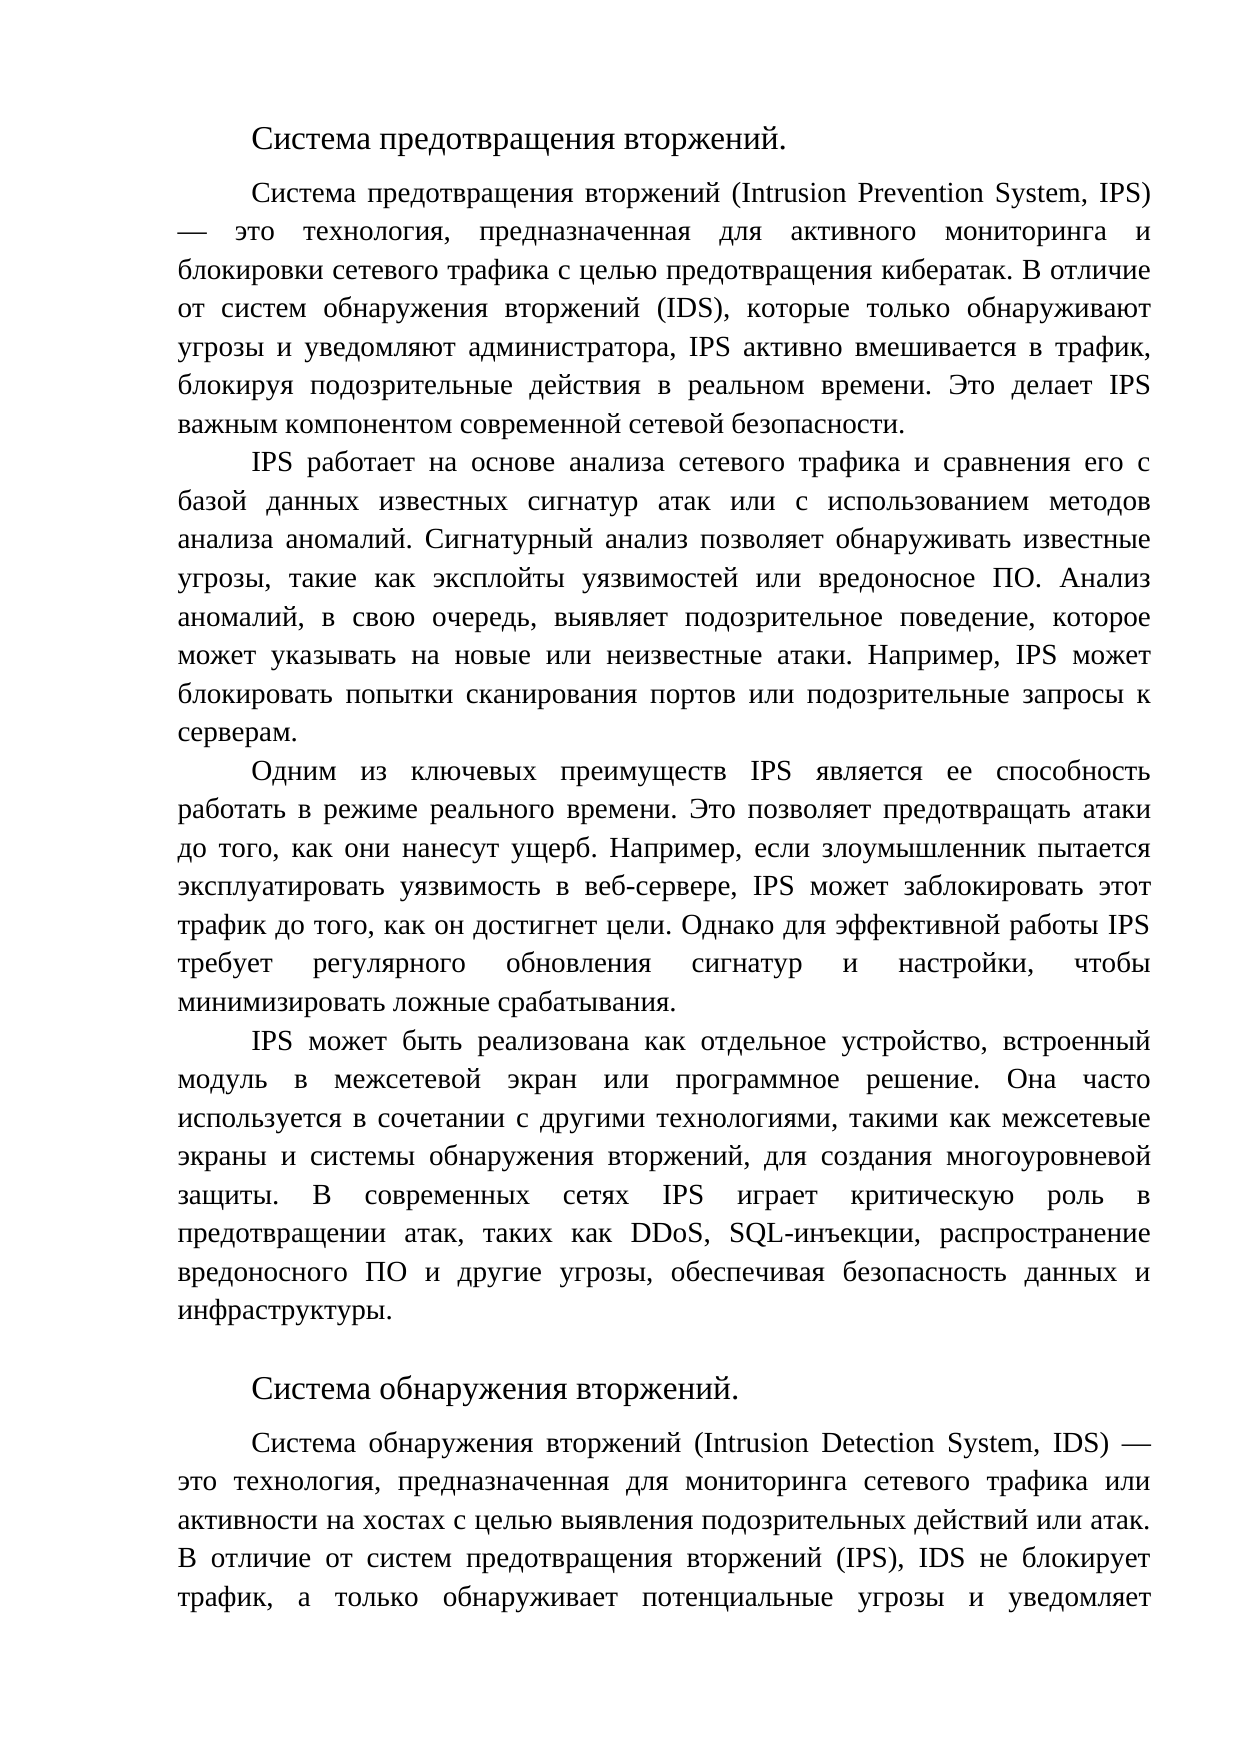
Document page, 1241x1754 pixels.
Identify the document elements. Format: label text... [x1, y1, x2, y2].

text Система предотвращения вторжений (Intrusion Prevention System, IPS) — это технология, предназначенная для активного мониторинга и блокировки сетевого трафика с целью предотвращения кибератак. В отличие от систем обнаружения вторжений (IDS), которые только обнаруживают угрозы и уведомляют администратора, IPS активно вмешивается в трафик, блокируя подозрительные действия в реальном времени. Это делает IPS важным компонентом современной сетевой безопасности. [177, 175, 1152, 439]
text Одним из ключевых преимуществ IPS является ее способность работать в режиме реального времени. Это позволяет предотвращать атаки до того, как они нанесут ущерб. Например, если злоумышленник пытается эксплуатировать уязвимость в веб-сервере, IPS может заблокировать этот трафик до того, как он достигнет цели. Однако для эффективной работы IPS требует регулярного обновления сигнатур и настройки, чтобы минимизировать ложные срабатывания. [177, 753, 1152, 1018]
text IPS работает на основе анализа сетевого трафика и сравнения его с базой данных известных сигнатур атак или с использованием методов анализа аномалий. Сигнатурный анализ позволяет обнаруживать известные угрозы, такие как эксплойты уязвимостей или вредоносное ПО. Анализ аномалий, в свою очередь, выявляет подозрительное поведение, которое может указывать на новые или неизвестные атаки. Например, IPS может блокировать попытки сканирования портов или подозрительные запросы к серверам. [177, 444, 1152, 748]
text IPS может быть реализована как отдельное устройство, встроенный модуль в межсетевой экран или программное решение. Она часто используется в сочетании с другими технологиями, такими как межсетевые экраны и системы обнаружения вторжений, для создания многоуровневой защиты. В современных сетях IPS играет критическую роль в предотвращении атак, таких как DDoS, SQL-инъекции, распространение вредоносного ПО и другие угрозы, обеспечивая безопасность данных и инфраструктуры. [177, 1023, 1152, 1326]
text Система обнаружения вторжений (Intrusion Detection System, IDS) — это технология, предназначенная для мониторинга сетевого трафика или активности на хостах с целью выявления подозрительных действий или атак. В отличие от систем предотвращения вторжений (IPS), IDS не блокирует трафик, а только обнаруживает потенциальные угрозы и уведомляет [177, 1425, 1152, 1613]
subtitle Система обнаружения вторжений. [177, 1368, 1152, 1407]
subtitle Система предотвращения вторжений. [177, 118, 1152, 156]
